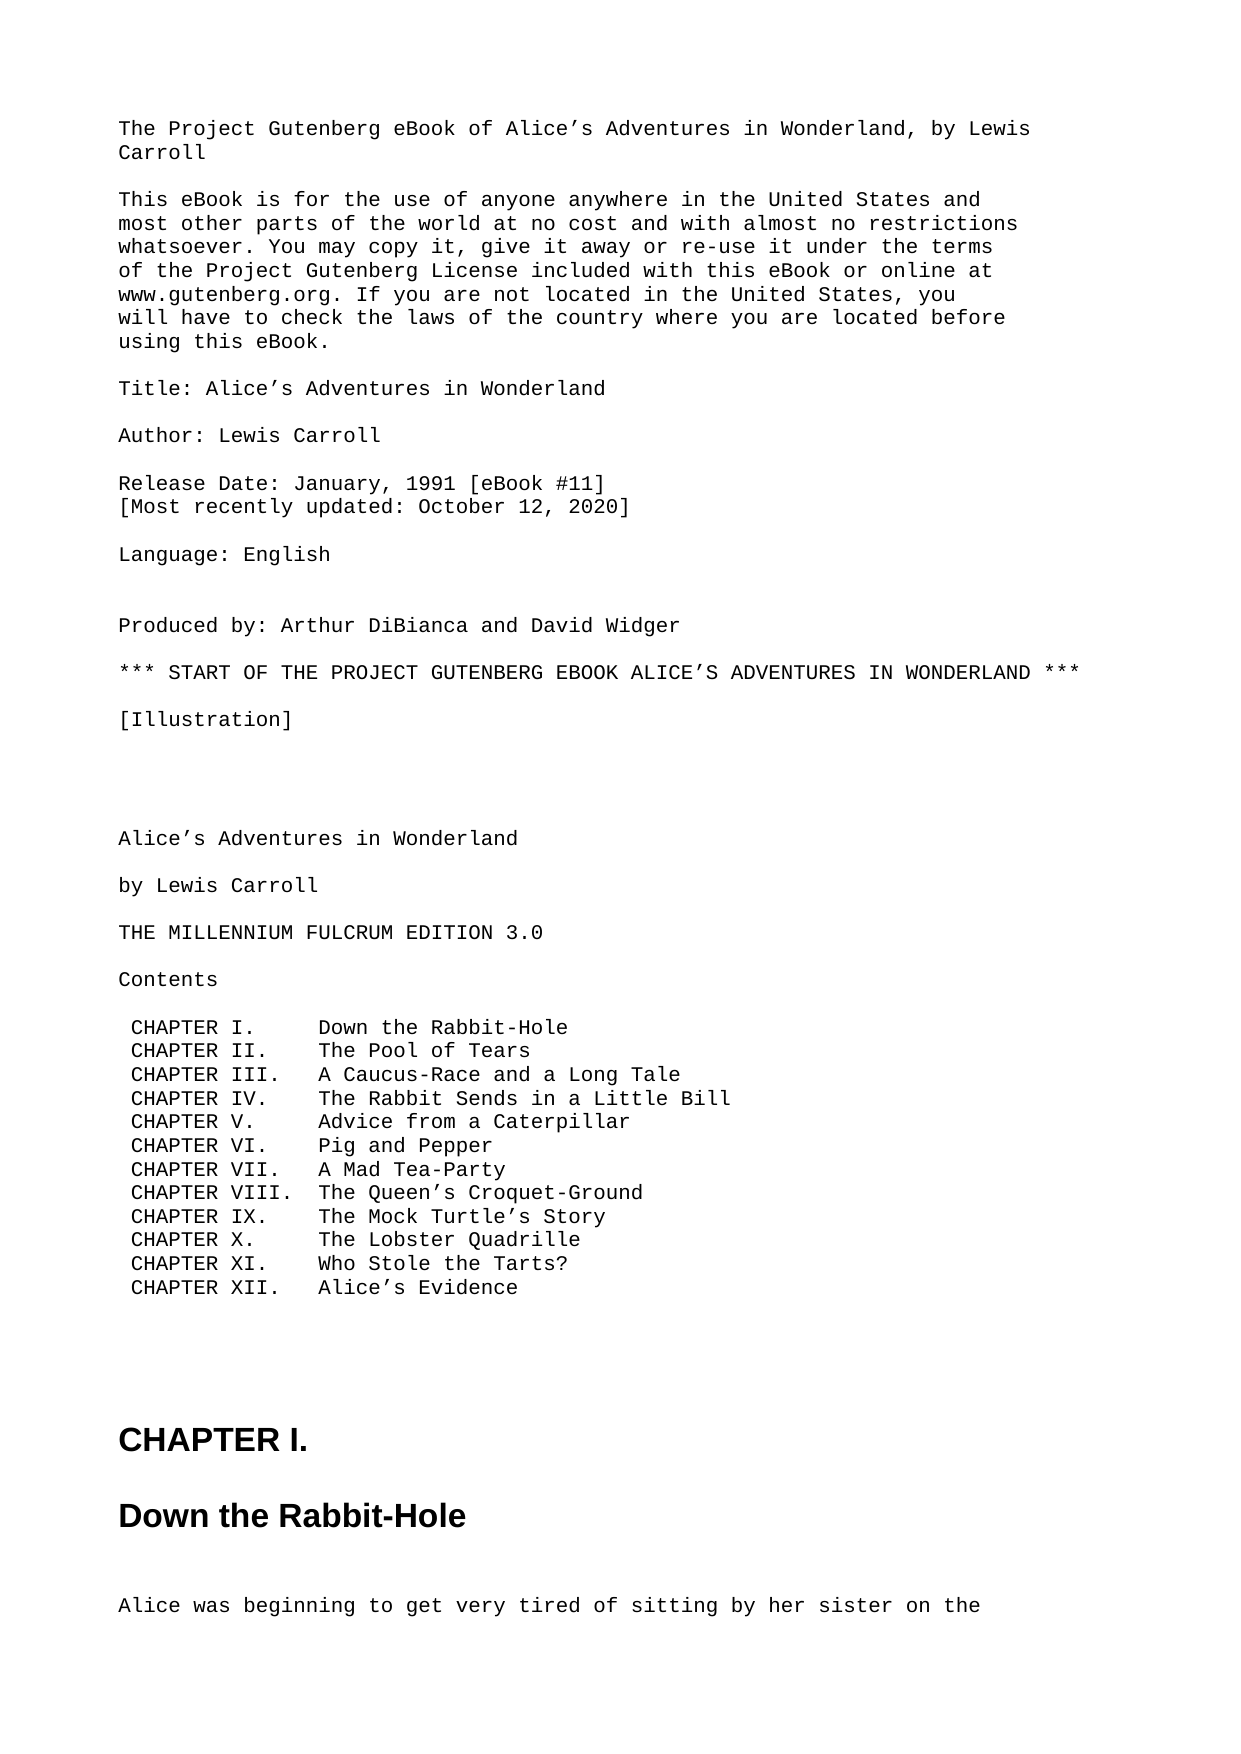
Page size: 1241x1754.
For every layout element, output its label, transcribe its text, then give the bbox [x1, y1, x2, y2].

text [Illustration] [118, 709, 1122, 733]
text whatsoever. You may copy it, give it away or re-use it under the terms [118, 236, 1122, 260]
text CHAPTER I. Down the Rabbit-Hole [118, 1017, 1122, 1040]
text CHAPTER VI. Pig and Pepper [118, 1135, 1122, 1158]
text CHAPTER VII. A Mad Tea-Party [118, 1158, 1122, 1182]
text Author: Lewis Carroll [118, 426, 1122, 449]
text of the Project Gutenberg License included with this eBook or online at [118, 260, 1122, 284]
text using this eBook. [118, 331, 1122, 354]
text Release Date: January, 1991 [eBook #11] [118, 473, 1122, 496]
text CHAPTER III. A Caucus-Race and a Long Tale [118, 1064, 1122, 1088]
text Language: English [118, 544, 1122, 567]
text CHAPTER IX. The Mock Turtle’s Story [118, 1206, 1122, 1229]
text CHAPTER II. The Pool of Tears [118, 1040, 1122, 1064]
text will have to check the laws of the country where you are located before [118, 307, 1122, 331]
text Contents [118, 969, 1122, 993]
text The Project Gutenberg eBook of Alice’s Adventures in Wonderland, by Lewis Carroll [118, 118, 1122, 165]
text Produced by: Arthur DiBianca and David Widger [118, 615, 1122, 638]
text CHAPTER VIII. The Queen’s Croquet-Ground [118, 1182, 1122, 1206]
text CHAPTER X. The Lobster Quadrille [118, 1229, 1122, 1253]
text CHAPTER IV. The Rabbit Sends in a Little Bill [118, 1088, 1122, 1111]
text by Lewis Carroll [118, 875, 1122, 898]
text Title: Alice’s Adventures in Wonderland [118, 378, 1122, 402]
text This eBook is for the use of anyone anywhere in the United States and [118, 189, 1122, 213]
text CHAPTER V. Advice from a Caterpillar [118, 1111, 1122, 1135]
text CHAPTER XII. Alice’s Evidence [118, 1277, 1122, 1300]
text THE MILLENNIUM FULCRUM EDITION 3.0 [118, 922, 1122, 946]
text CHAPTER XI. Who Stole the Tarts? [118, 1253, 1122, 1277]
text most other parts of the world at no cost and with almost no restrictions [118, 213, 1122, 236]
subtitle CHAPTER I. [118, 1420, 1122, 1459]
text www.gutenberg.org. If you are not located in the United States, you [118, 284, 1122, 307]
text *** START OF THE PROJECT GUTENBERG EBOOK ALICE’S ADVENTURES IN WONDERLAND *** [118, 662, 1122, 686]
text Alice’s Adventures in Wonderland [118, 827, 1122, 851]
subtitle Down the Rabbit-Hole [118, 1496, 1122, 1535]
text [Most recently updated: October 12, 2020] [118, 496, 1122, 520]
text Alice was beginning to get very tired of sitting by her sister on the [118, 1594, 1122, 1618]
